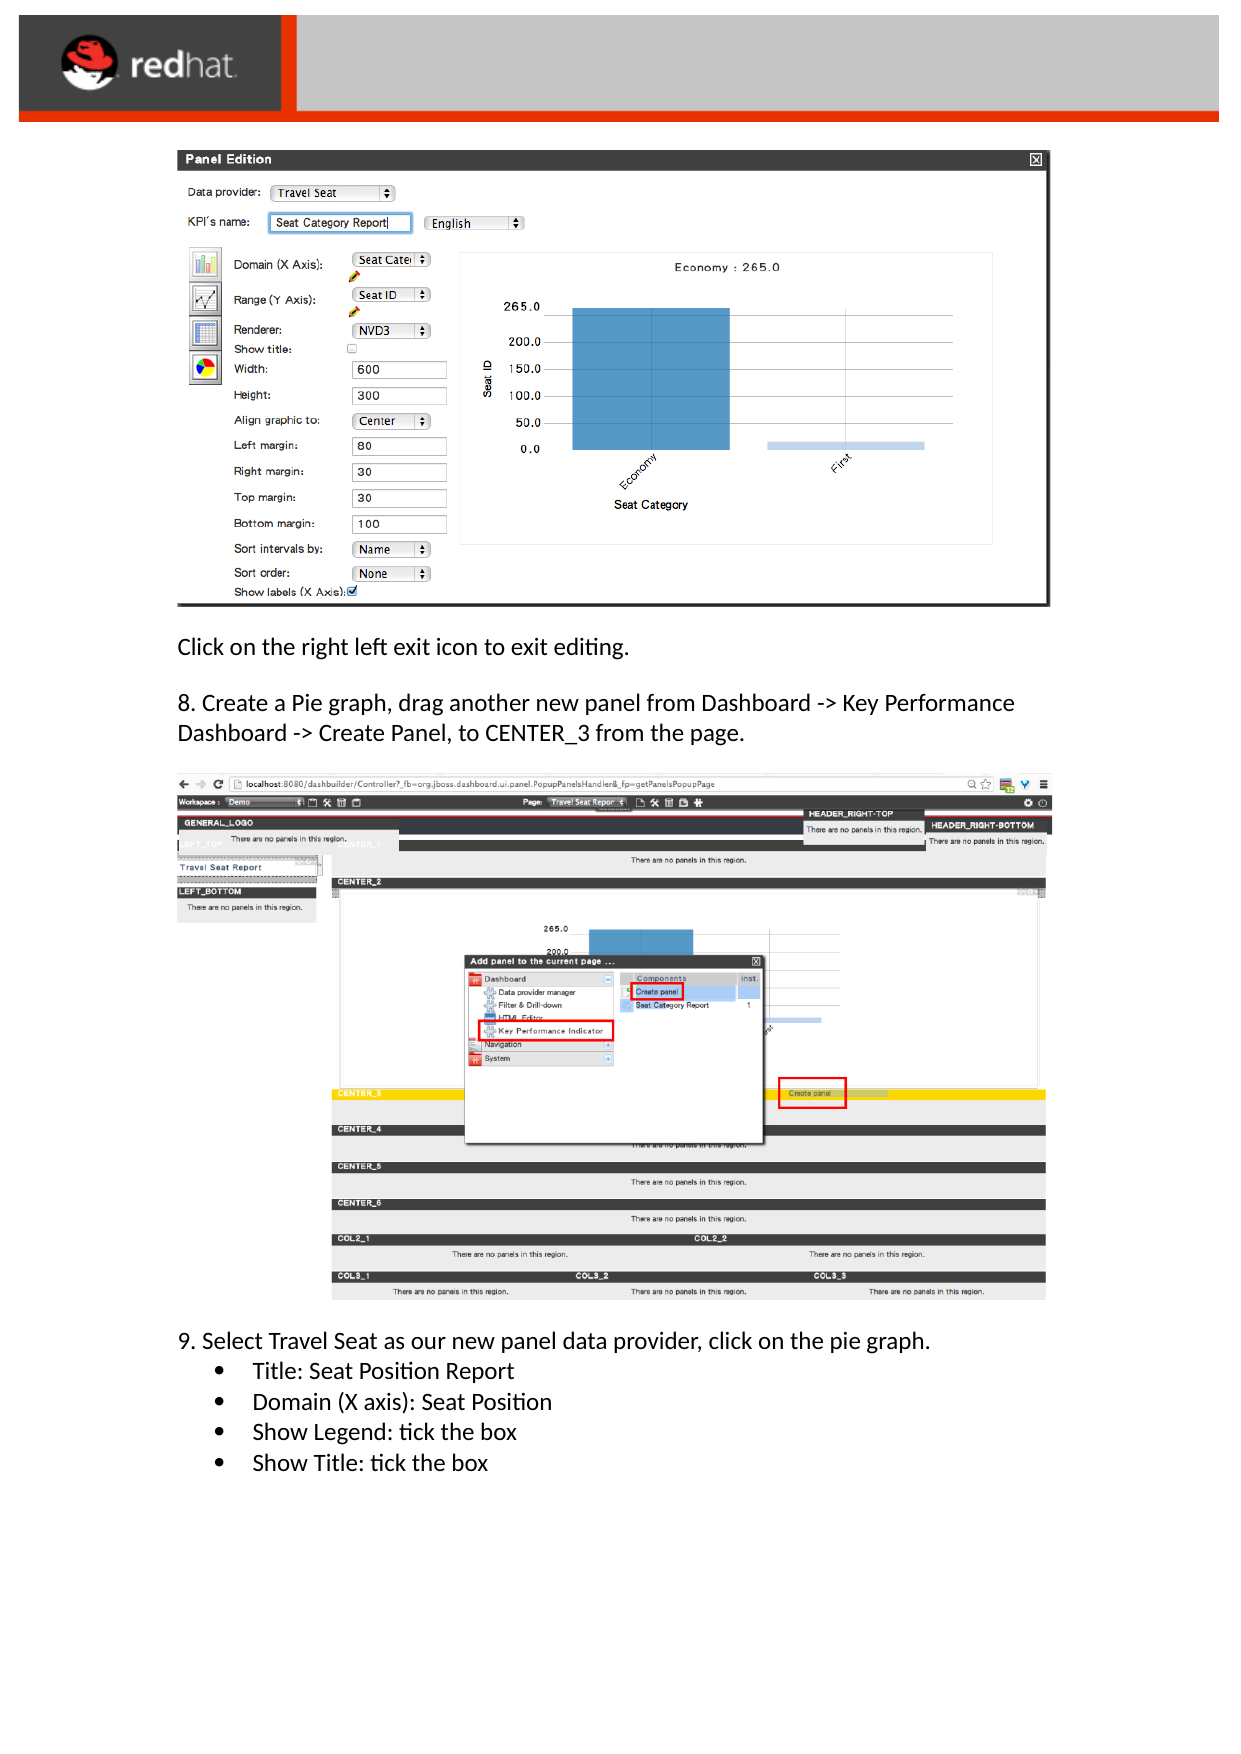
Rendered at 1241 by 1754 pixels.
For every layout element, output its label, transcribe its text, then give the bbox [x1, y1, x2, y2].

list Show Legend: tick the box [215, 1416, 1053, 1447]
picture [177, 150, 1051, 607]
list Title: Seat Position Report [215, 1355, 1053, 1386]
text Click on the right left exit icon to exit editing. [177, 632, 1053, 662]
text 8. Create a Pie graph, drag another new panel from Dashboard -> Key Performance Dashboard -> Create Panel, to CENTER_3 from the page. [177, 687, 1053, 748]
list Domain (X axis): Seat Position [215, 1386, 1053, 1416]
text 9. Select Travel Seat as our new panel data provider, click on the pie graph. [177, 1325, 1053, 1355]
list Show Title: tick the box [215, 1447, 1053, 1477]
picture [177, 773, 1053, 1300]
